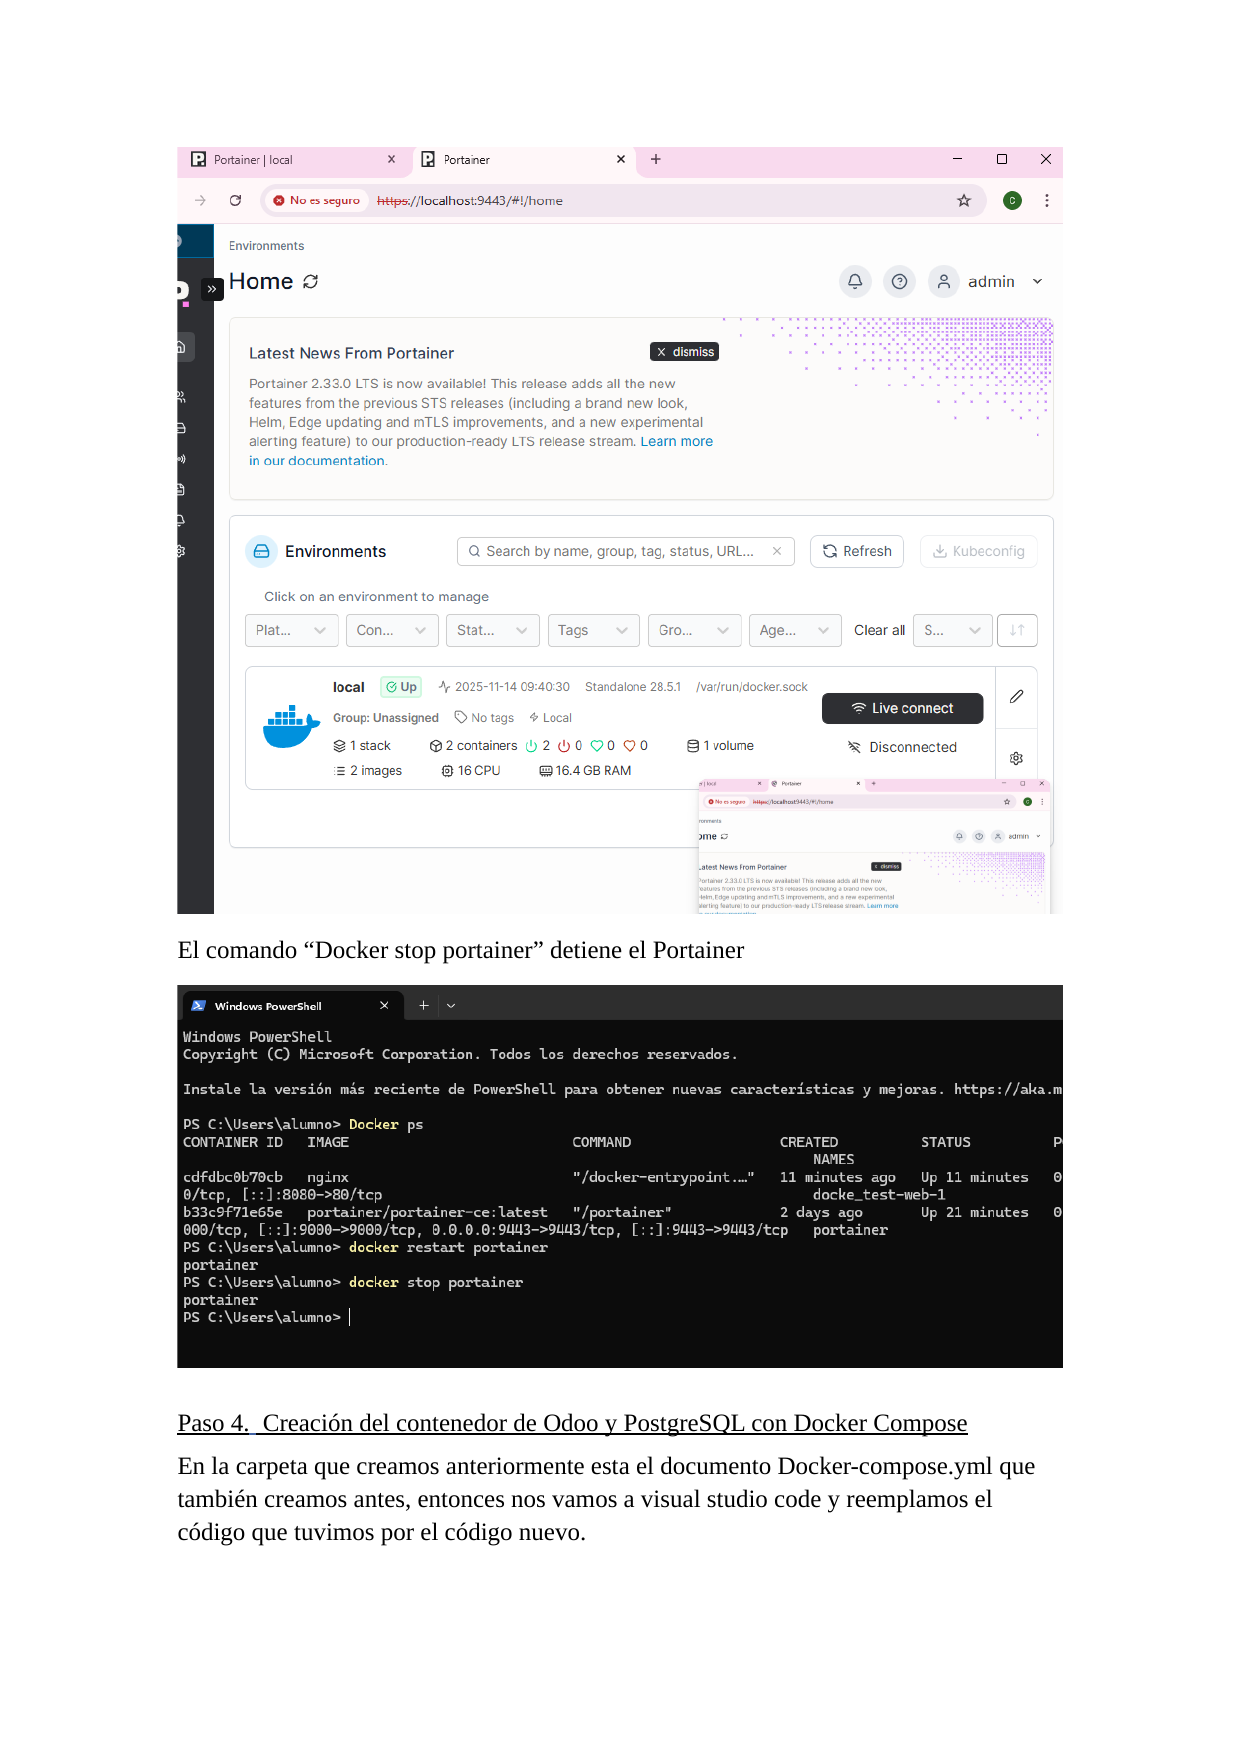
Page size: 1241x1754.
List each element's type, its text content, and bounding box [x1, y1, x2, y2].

subtitle Paso 4. Creación del contenedor de Odoo y PostgreSQL con Docker Compose [177, 1405, 1063, 1438]
text El comando “Docker stop portainer” detiene el Portainer [177, 935, 1063, 964]
text En la carpeta que creamos anteriormente esta el documento Docker-compose.yml que también creamos antes, entonces nos vamos a visual studio code y reemplamos el código que tuvimos por el código nuevo. [177, 1451, 1063, 1546]
